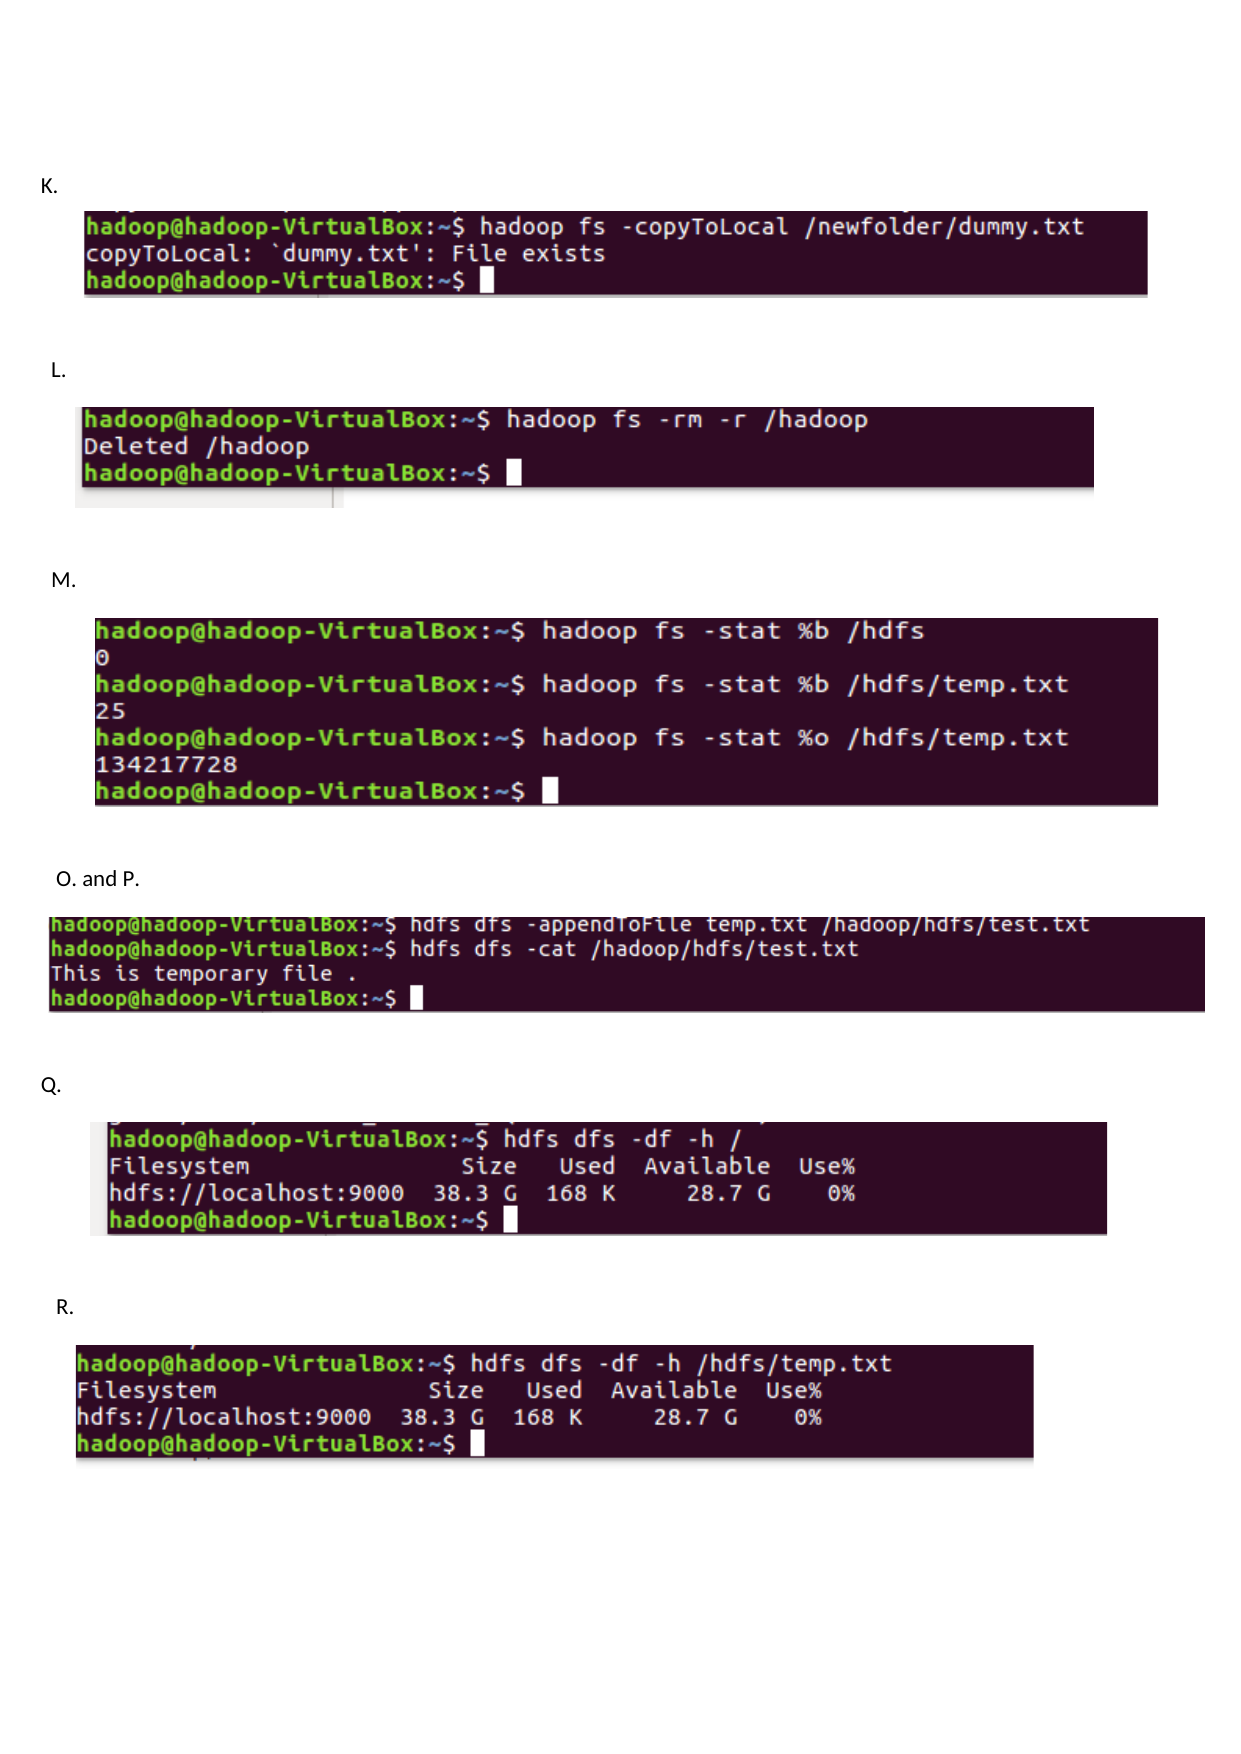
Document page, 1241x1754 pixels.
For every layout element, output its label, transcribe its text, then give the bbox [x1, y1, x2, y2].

text M. [41, 565, 1212, 593]
text K. [41, 171, 1212, 199]
text L. [41, 355, 1212, 383]
picture [83, 211, 1148, 298]
picture [75, 1345, 1034, 1469]
picture [75, 407, 1094, 508]
text R. [41, 1292, 1212, 1321]
picture [95, 618, 1159, 807]
picture [90, 1122, 1108, 1236]
picture [48, 917, 1205, 1013]
text O. and P. [41, 864, 1212, 892]
text Q. [41, 1070, 1212, 1098]
